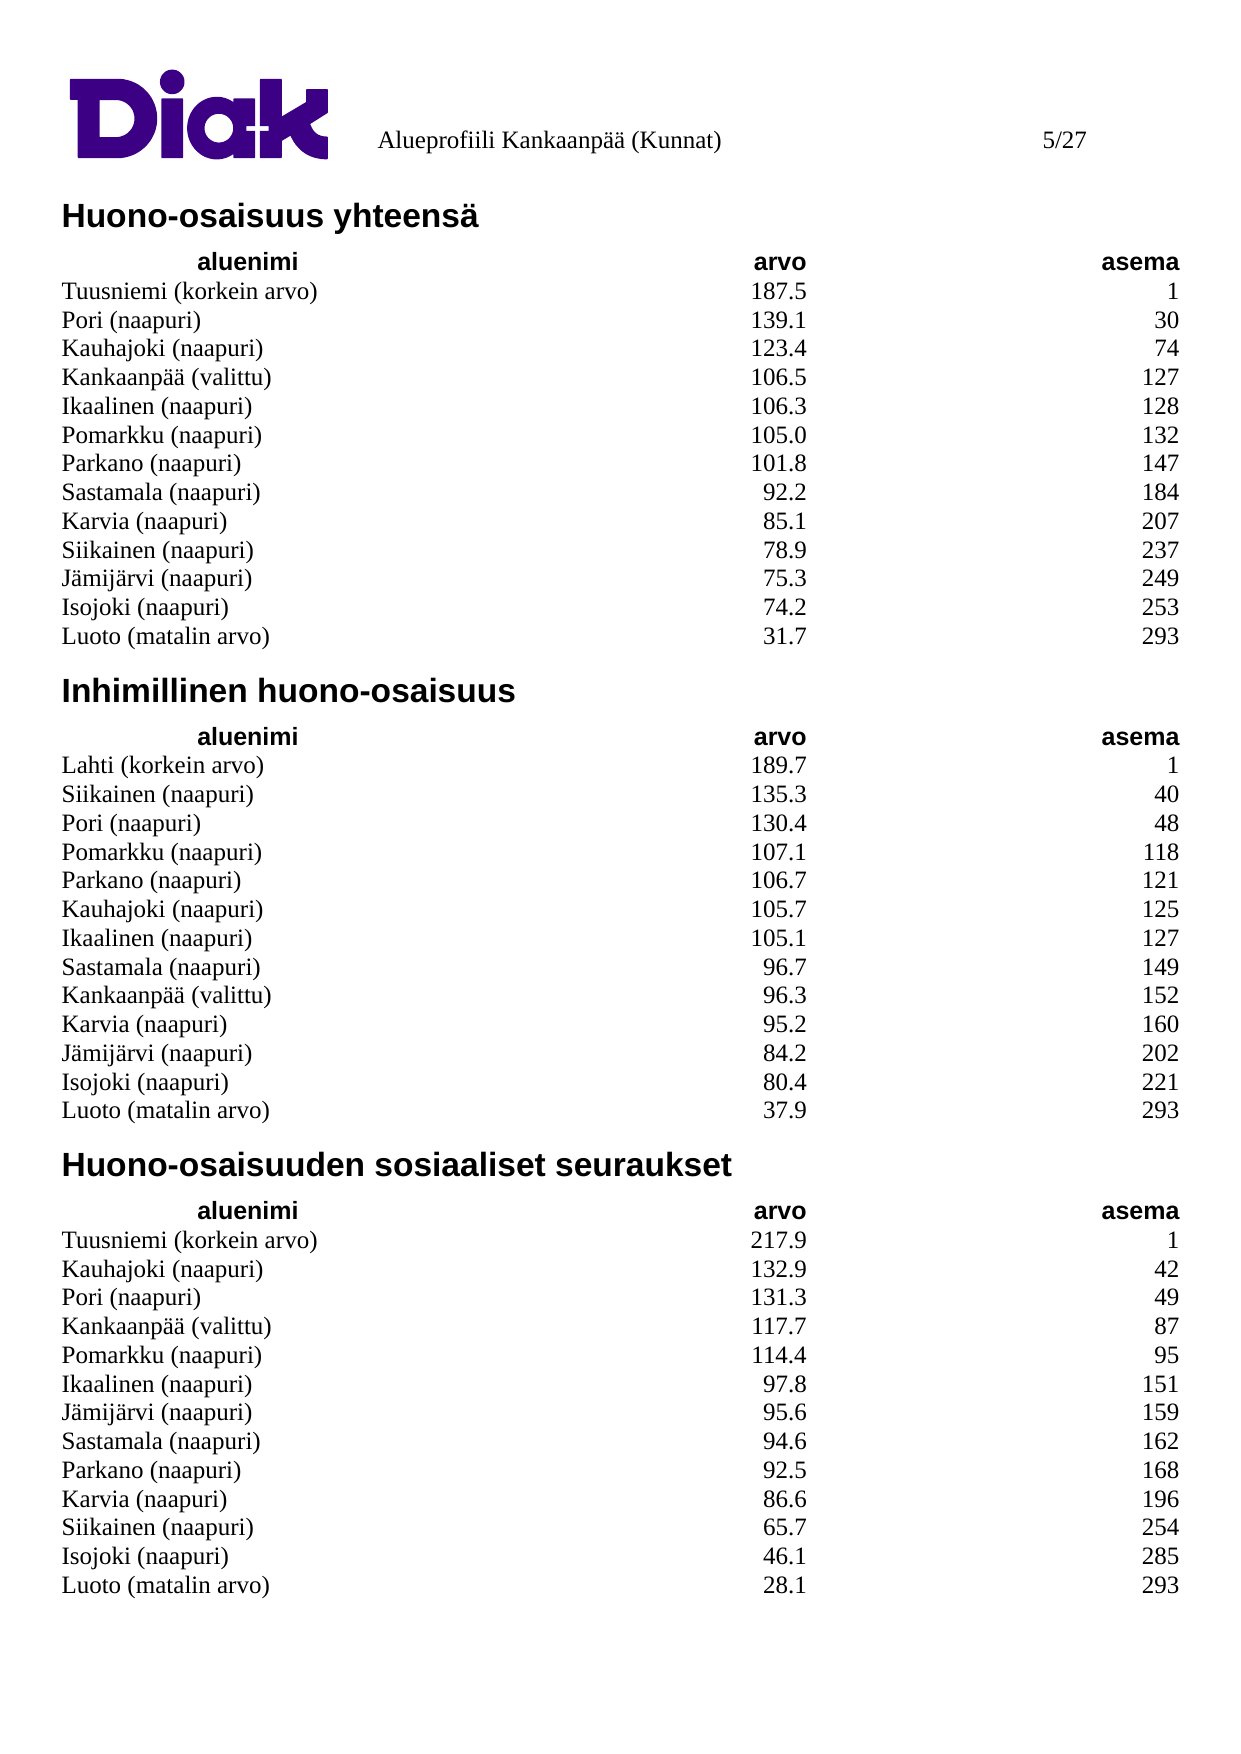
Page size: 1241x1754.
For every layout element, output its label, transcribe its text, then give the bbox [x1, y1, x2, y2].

table_cell 65.7 [434, 1513, 806, 1541]
table_cell 106.5 [434, 362, 806, 391]
table_cell Jämijärvi (naapuri) [61, 1398, 434, 1426]
table_cell Kankaanpää (valittu) [61, 1311, 434, 1340]
table_cell Isojoki (naapuri) [61, 592, 434, 621]
table_cell 92.5 [434, 1455, 806, 1484]
table_cell Karvia (naapuri) [61, 506, 434, 535]
table_cell 202 [806, 1038, 1179, 1067]
table_cell Luoto (matalin arvo) [61, 621, 434, 650]
table_cell Ikaalinen (naapuri) [61, 923, 434, 952]
table_cell Kankaanpää (valittu) [61, 981, 434, 1009]
table_cell 105.7 [434, 894, 806, 923]
table_cell Pori (naapuri) [61, 305, 434, 333]
table_cell 293 [806, 1570, 1179, 1599]
table_header arvo [434, 1196, 806, 1225]
table_cell 80.4 [434, 1067, 806, 1096]
table_cell 117.7 [434, 1311, 806, 1340]
table_cell 87 [806, 1311, 1179, 1340]
table_cell 1 [806, 1225, 1179, 1254]
table_cell 135.3 [434, 779, 806, 808]
table_cell 96.3 [434, 981, 806, 1009]
table_cell 48 [806, 808, 1179, 837]
table_cell 217.9 [434, 1225, 806, 1254]
table_cell 85.1 [434, 506, 806, 535]
table_cell 118 [806, 837, 1179, 866]
subtitle Inhimillinen huono-osaisuus [61, 671, 1179, 709]
table_cell 254 [806, 1513, 1179, 1541]
table_cell 95.6 [434, 1398, 806, 1426]
table_cell Kauhajoki (naapuri) [61, 1254, 434, 1282]
table_cell Siikainen (naapuri) [61, 1513, 434, 1541]
table_cell Siikainen (naapuri) [61, 535, 434, 563]
table_cell 196 [806, 1484, 1179, 1512]
table_cell 31.7 [434, 621, 806, 650]
table_cell 168 [806, 1455, 1179, 1484]
table_cell 75.3 [434, 564, 806, 592]
table_cell 105.0 [434, 420, 806, 448]
table_cell Lahti (korkein arvo) [61, 751, 434, 779]
table_cell 97.8 [434, 1369, 806, 1397]
table_cell Isojoki (naapuri) [61, 1541, 434, 1570]
table_cell 42 [806, 1254, 1179, 1282]
table_cell 131.3 [434, 1283, 806, 1311]
table_cell 78.9 [434, 535, 806, 563]
table_cell 1 [806, 751, 1179, 779]
table_cell 92.2 [434, 477, 806, 506]
table_cell Luoto (matalin arvo) [61, 1096, 434, 1124]
table_cell 147 [806, 449, 1179, 477]
table_cell Sastamala (naapuri) [61, 477, 434, 506]
table_cell 132 [806, 420, 1179, 448]
table_cell Karvia (naapuri) [61, 1009, 434, 1038]
table_cell 249 [806, 564, 1179, 592]
table_cell Kankaanpää (valittu) [61, 362, 434, 391]
table_cell Pomarkku (naapuri) [61, 837, 434, 866]
table_cell 293 [806, 621, 1179, 650]
table_cell Parkano (naapuri) [61, 866, 434, 894]
table_cell Kauhajoki (naapuri) [61, 894, 434, 923]
table_cell 127 [806, 923, 1179, 952]
table_cell 106.7 [434, 866, 806, 894]
table_cell Sastamala (naapuri) [61, 1426, 434, 1455]
table_cell 149 [806, 952, 1179, 981]
table_cell 207 [806, 506, 1179, 535]
table_cell 84.2 [434, 1038, 806, 1067]
table_header aluenimi [61, 1196, 434, 1225]
table_cell 37.9 [434, 1096, 806, 1124]
table_cell Karvia (naapuri) [61, 1484, 434, 1512]
table_cell 86.6 [434, 1484, 806, 1512]
subtitle Huono-osaisuus yhteensä [61, 196, 1179, 235]
table_header aluenimi [61, 722, 434, 751]
table_header arvo [434, 722, 806, 751]
table_cell 293 [806, 1096, 1179, 1124]
table_cell 221 [806, 1067, 1179, 1096]
table_cell 132.9 [434, 1254, 806, 1282]
table_cell Pori (naapuri) [61, 1283, 434, 1311]
table_cell 285 [806, 1541, 1179, 1570]
table_cell 107.1 [434, 837, 806, 866]
table_cell 139.1 [434, 305, 806, 333]
table_cell 237 [806, 535, 1179, 563]
table_cell 30 [806, 305, 1179, 333]
table_cell 49 [806, 1283, 1179, 1311]
table_cell 46.1 [434, 1541, 806, 1570]
table_cell 105.1 [434, 923, 806, 952]
table_cell 184 [806, 477, 1179, 506]
table_cell 128 [806, 391, 1179, 420]
table_cell 74 [806, 334, 1179, 362]
table_header arvo [434, 247, 806, 276]
table_cell 95.2 [434, 1009, 806, 1038]
table_cell Pomarkku (naapuri) [61, 420, 434, 448]
table_cell Kauhajoki (naapuri) [61, 334, 434, 362]
table_cell 152 [806, 981, 1179, 1009]
table_cell 106.3 [434, 391, 806, 420]
table_cell 121 [806, 866, 1179, 894]
table_cell 160 [806, 1009, 1179, 1038]
table_cell Sastamala (naapuri) [61, 952, 434, 981]
table_cell 187.5 [434, 276, 806, 305]
table_cell 28.1 [434, 1570, 806, 1599]
table_cell Parkano (naapuri) [61, 449, 434, 477]
table_cell 127 [806, 362, 1179, 391]
table_cell 94.6 [434, 1426, 806, 1455]
table_cell Isojoki (naapuri) [61, 1067, 434, 1096]
table_cell 189.7 [434, 751, 806, 779]
table_cell Jämijärvi (naapuri) [61, 1038, 434, 1067]
table_cell 130.4 [434, 808, 806, 837]
table_cell 123.4 [434, 334, 806, 362]
table_cell Jämijärvi (naapuri) [61, 564, 434, 592]
table_cell Tuusniemi (korkein arvo) [61, 276, 434, 305]
table_cell Ikaalinen (naapuri) [61, 1369, 434, 1397]
table_cell 162 [806, 1426, 1179, 1455]
table_cell 1 [806, 276, 1179, 305]
table_cell Luoto (matalin arvo) [61, 1570, 434, 1599]
table_cell 125 [806, 894, 1179, 923]
table_cell Parkano (naapuri) [61, 1455, 434, 1484]
table_cell 95 [806, 1340, 1179, 1369]
table_cell 101.8 [434, 449, 806, 477]
table_cell 96.7 [434, 952, 806, 981]
table_header asema [806, 722, 1179, 751]
table_cell Pori (naapuri) [61, 808, 434, 837]
table_cell Pomarkku (naapuri) [61, 1340, 434, 1369]
table_header aluenimi [61, 247, 434, 276]
table_cell 74.2 [434, 592, 806, 621]
table_cell 159 [806, 1398, 1179, 1426]
table_header asema [806, 247, 1179, 276]
table_cell 40 [806, 779, 1179, 808]
table_cell Ikaalinen (naapuri) [61, 391, 434, 420]
table_cell Tuusniemi (korkein arvo) [61, 1225, 434, 1254]
table_cell 151 [806, 1369, 1179, 1397]
table_cell 253 [806, 592, 1179, 621]
table_cell 114.4 [434, 1340, 806, 1369]
subtitle Huono-osaisuuden sosiaaliset seuraukset [61, 1145, 1179, 1184]
table_cell Siikainen (naapuri) [61, 779, 434, 808]
table_header asema [806, 1196, 1179, 1225]
